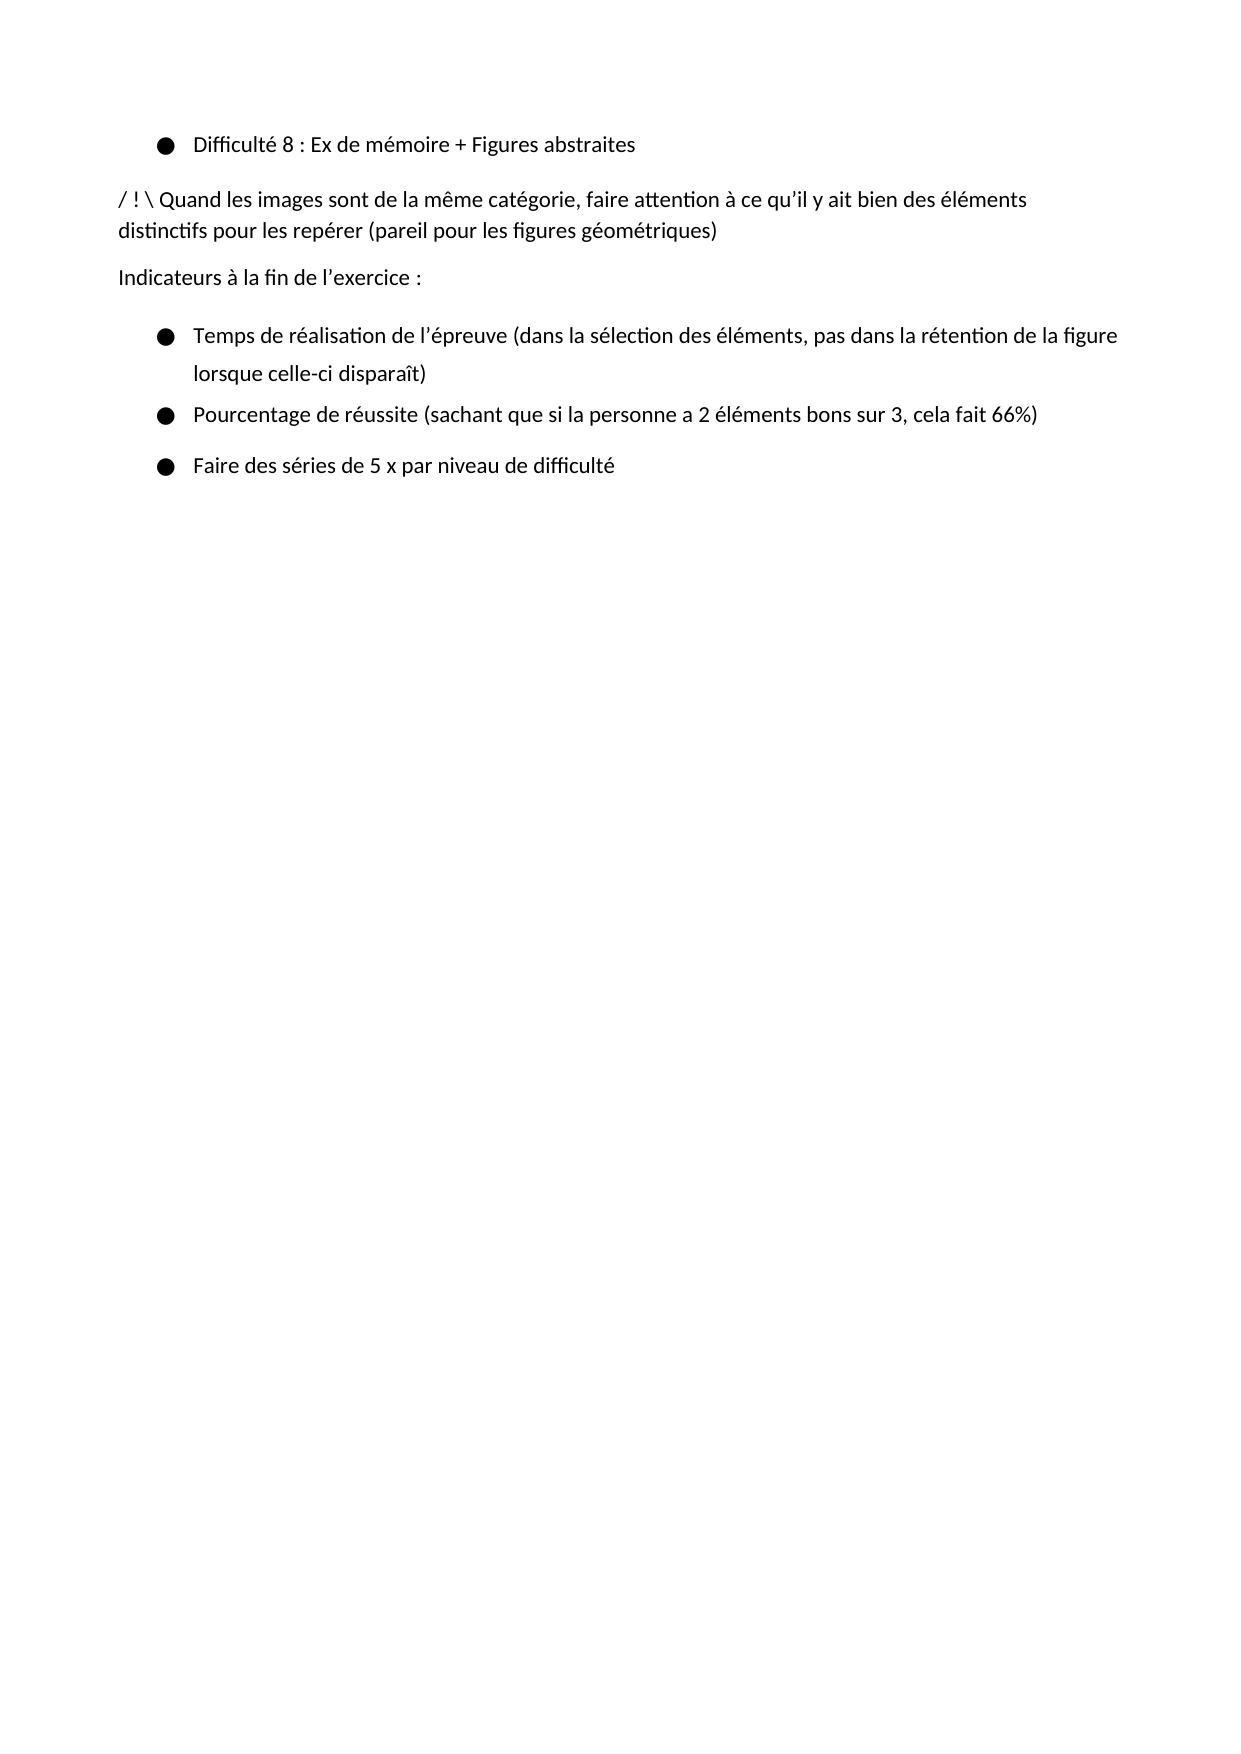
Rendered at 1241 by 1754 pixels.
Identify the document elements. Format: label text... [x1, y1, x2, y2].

text Indicateurs à la fin de l’exercice : [118, 263, 1122, 291]
list Temps de réalisation de l’épreuve (dans la sélection des éléments, pas dans la rétention de la figure lorsque celle-ci disparaît) [156, 309, 1122, 387]
list Pourcentage de réussite (sachant que si la personne a 2 éléments bons sur 3, cela fait 66%) [156, 389, 1122, 436]
list Faire des séries de 5 x par niveau de difficulté [156, 439, 1122, 487]
list Difficulté 8 : Ex de mémoire + Figures abstraites [156, 118, 1122, 165]
text / ! \ Quand les images sont de la même catégorie, faire attention à ce qu’il y ait bien des éléments distinctifs pour les repérer (pareil pour les figures géométriques) [118, 186, 1122, 244]
